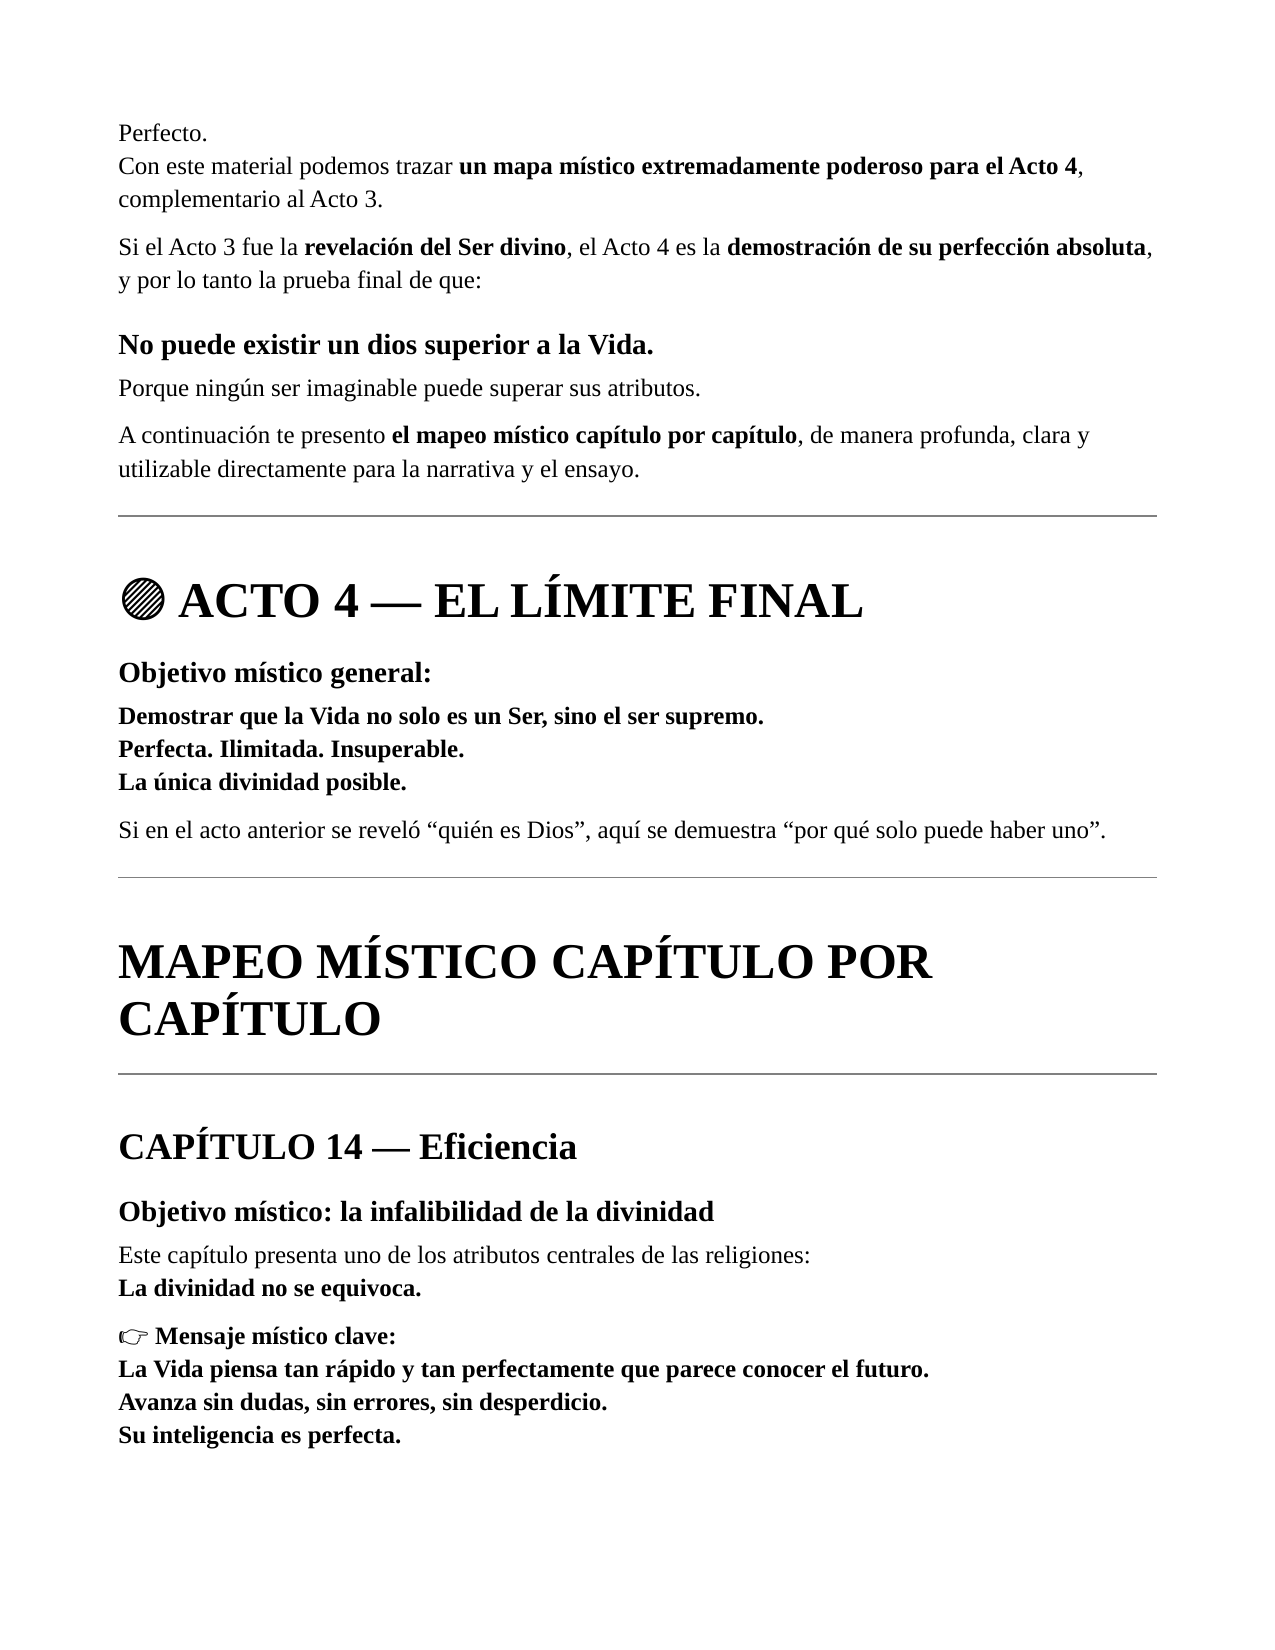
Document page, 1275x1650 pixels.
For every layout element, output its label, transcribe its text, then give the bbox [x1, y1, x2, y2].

subtitle No puede existir un dios superior a la Vida. [118, 327, 1157, 361]
text 👉 Mensaje místico clave: La Vida piensa tan rápido y tan perfectamente que parece conocer el futuro. Avanza sin dudas, sin errores, sin desperdicio. Su inteligencia es perfecta. [118, 1321, 1157, 1449]
subtitle 🟣 ACTO 4 — EL LÍMITE FINAL [118, 571, 1157, 628]
text A continuación te presento el mapeo místico capítulo por capítulo, de manera profunda, clara y utilizable directamente para la narrativa y el ensayo. [118, 421, 1157, 482]
text Porque ningún ser imaginable puede superar sus atributos. [118, 373, 1157, 402]
text Este capítulo presenta uno de los atributos centrales de las religiones: La divinidad no se equivoca. [118, 1241, 1157, 1302]
subtitle Objetivo místico: la infalibilidad de la divinidad [118, 1194, 1157, 1228]
text Perfecto. Con este material podemos trazar un mapa místico extremadamente poderoso para el Acto 4, complementario al Acto 3. [118, 118, 1157, 213]
text Demostrar que la Vida no solo es un Ser, sino el ser supremo. Perfecta. Ilimitada. Insuperable. La única divinidad posible. [118, 701, 1157, 796]
subtitle Objetivo místico general: [118, 655, 1157, 689]
subtitle MAPEO MÍSTICO CAPÍTULO POR CAPÍTULO [118, 932, 1157, 1047]
text Si el Acto 3 fue la revelación del Ser divino, el Acto 4 es la demostración de su perfección absoluta, y por lo tanto la prueba final de que: [118, 232, 1157, 293]
subtitle CAPÍTULO 14 — Eficiencia [118, 1124, 1157, 1167]
text Si en el acto anterior se reveló “quién es Dios”, aquí se demuestra “por qué solo puede haber uno”. [118, 815, 1157, 843]
